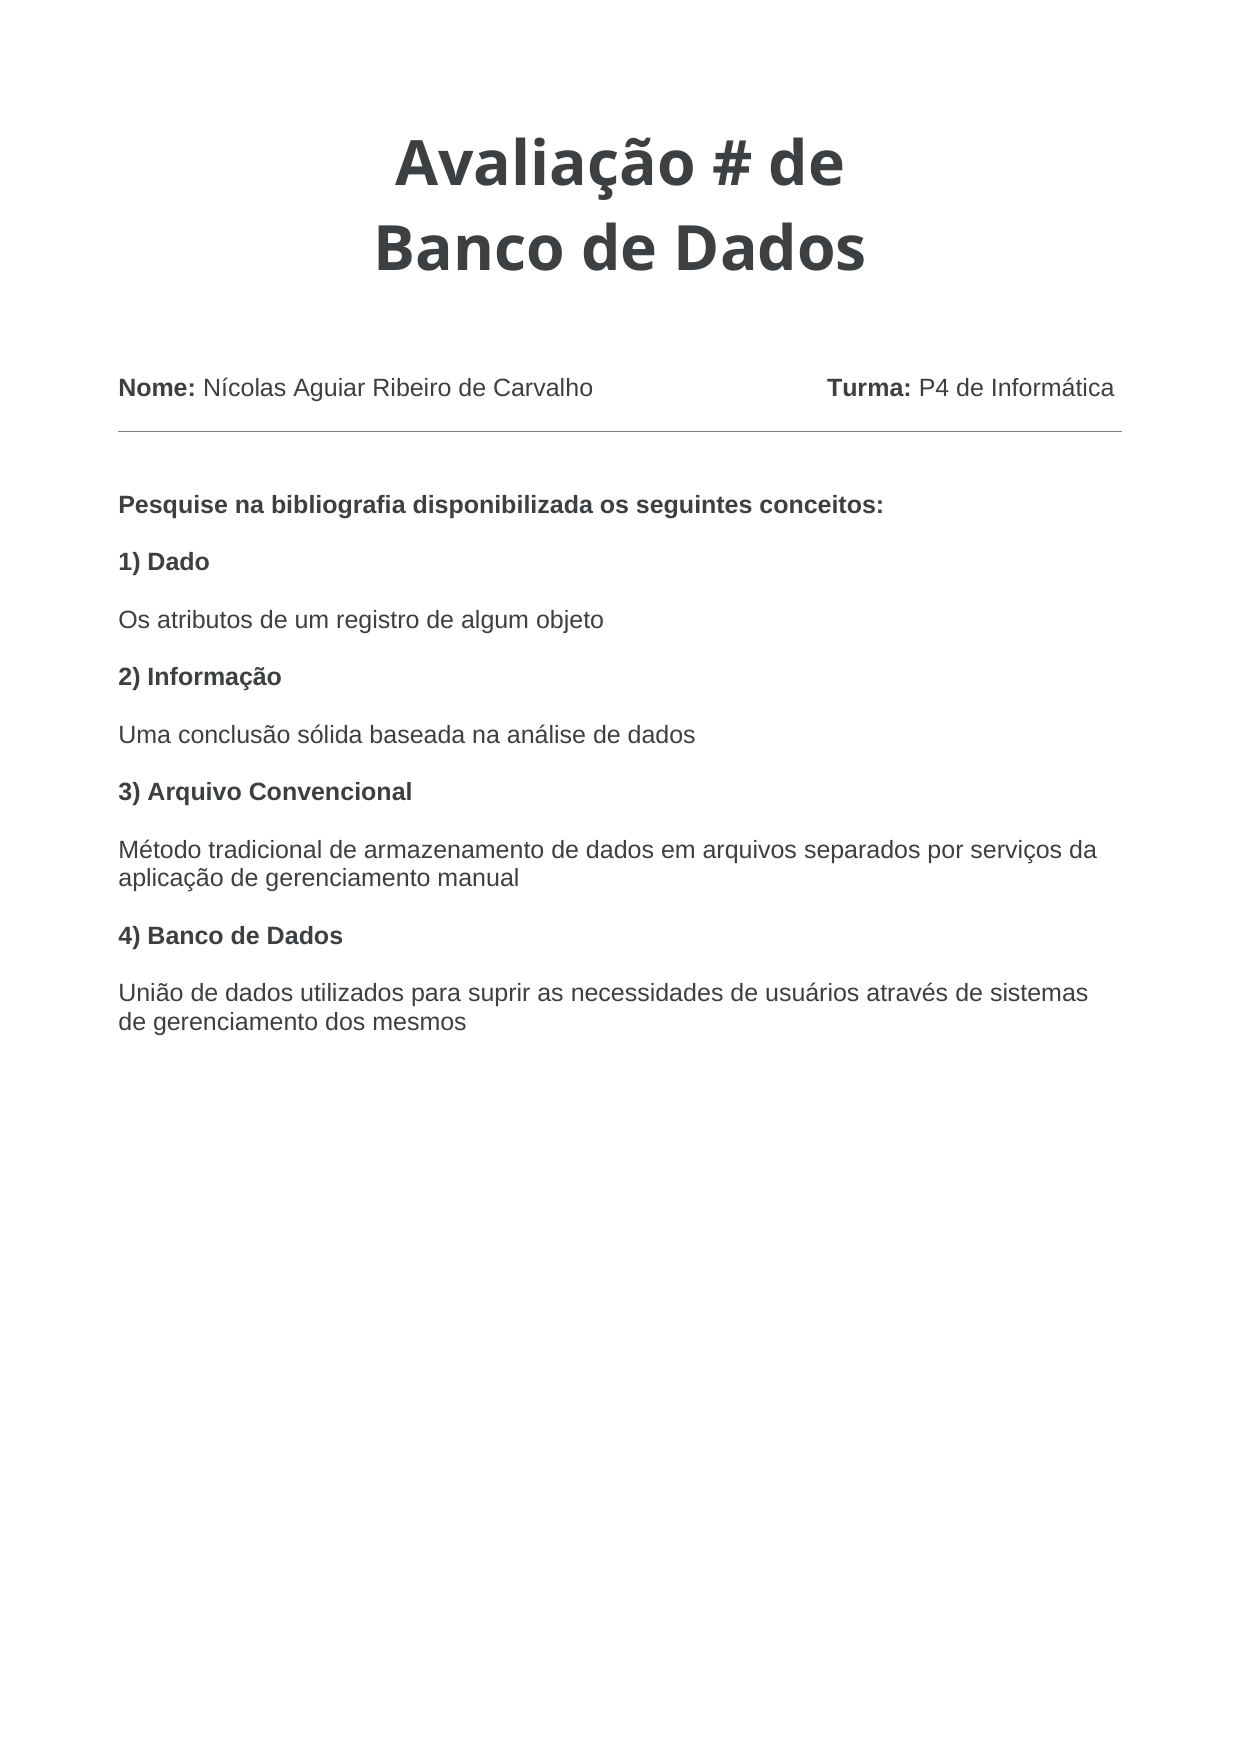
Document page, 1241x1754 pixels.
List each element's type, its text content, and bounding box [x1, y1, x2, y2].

text Os atributos de um registro de algum objeto [118, 604, 1122, 633]
text União de dados utilizados para suprir as necessidades de usuários através de sistemas de gerenciamento dos mesmos [118, 978, 1122, 1036]
text 4) Banco de Dados [118, 921, 1122, 949]
text 3) Arquivo Convencional [118, 777, 1122, 806]
text Pesquise na bibliografia disponibilizada os seguintes conceitos: [118, 489, 1122, 518]
text Avaliação # de [118, 118, 1122, 203]
text Método tradicional de armazenamento de dados em arquivos separados por serviços da aplicação de gerenciamento manual [118, 834, 1122, 892]
text Nome: Nícolas Aguiar Ribeiro de Carvalho Turma: P4 de Informática [118, 373, 1122, 402]
text 1) Dado [118, 547, 1122, 576]
text Banco de Dados [118, 203, 1122, 288]
text Uma conclusão sólida baseada na análise de dados [118, 719, 1122, 748]
text 2) Informação [118, 662, 1122, 691]
